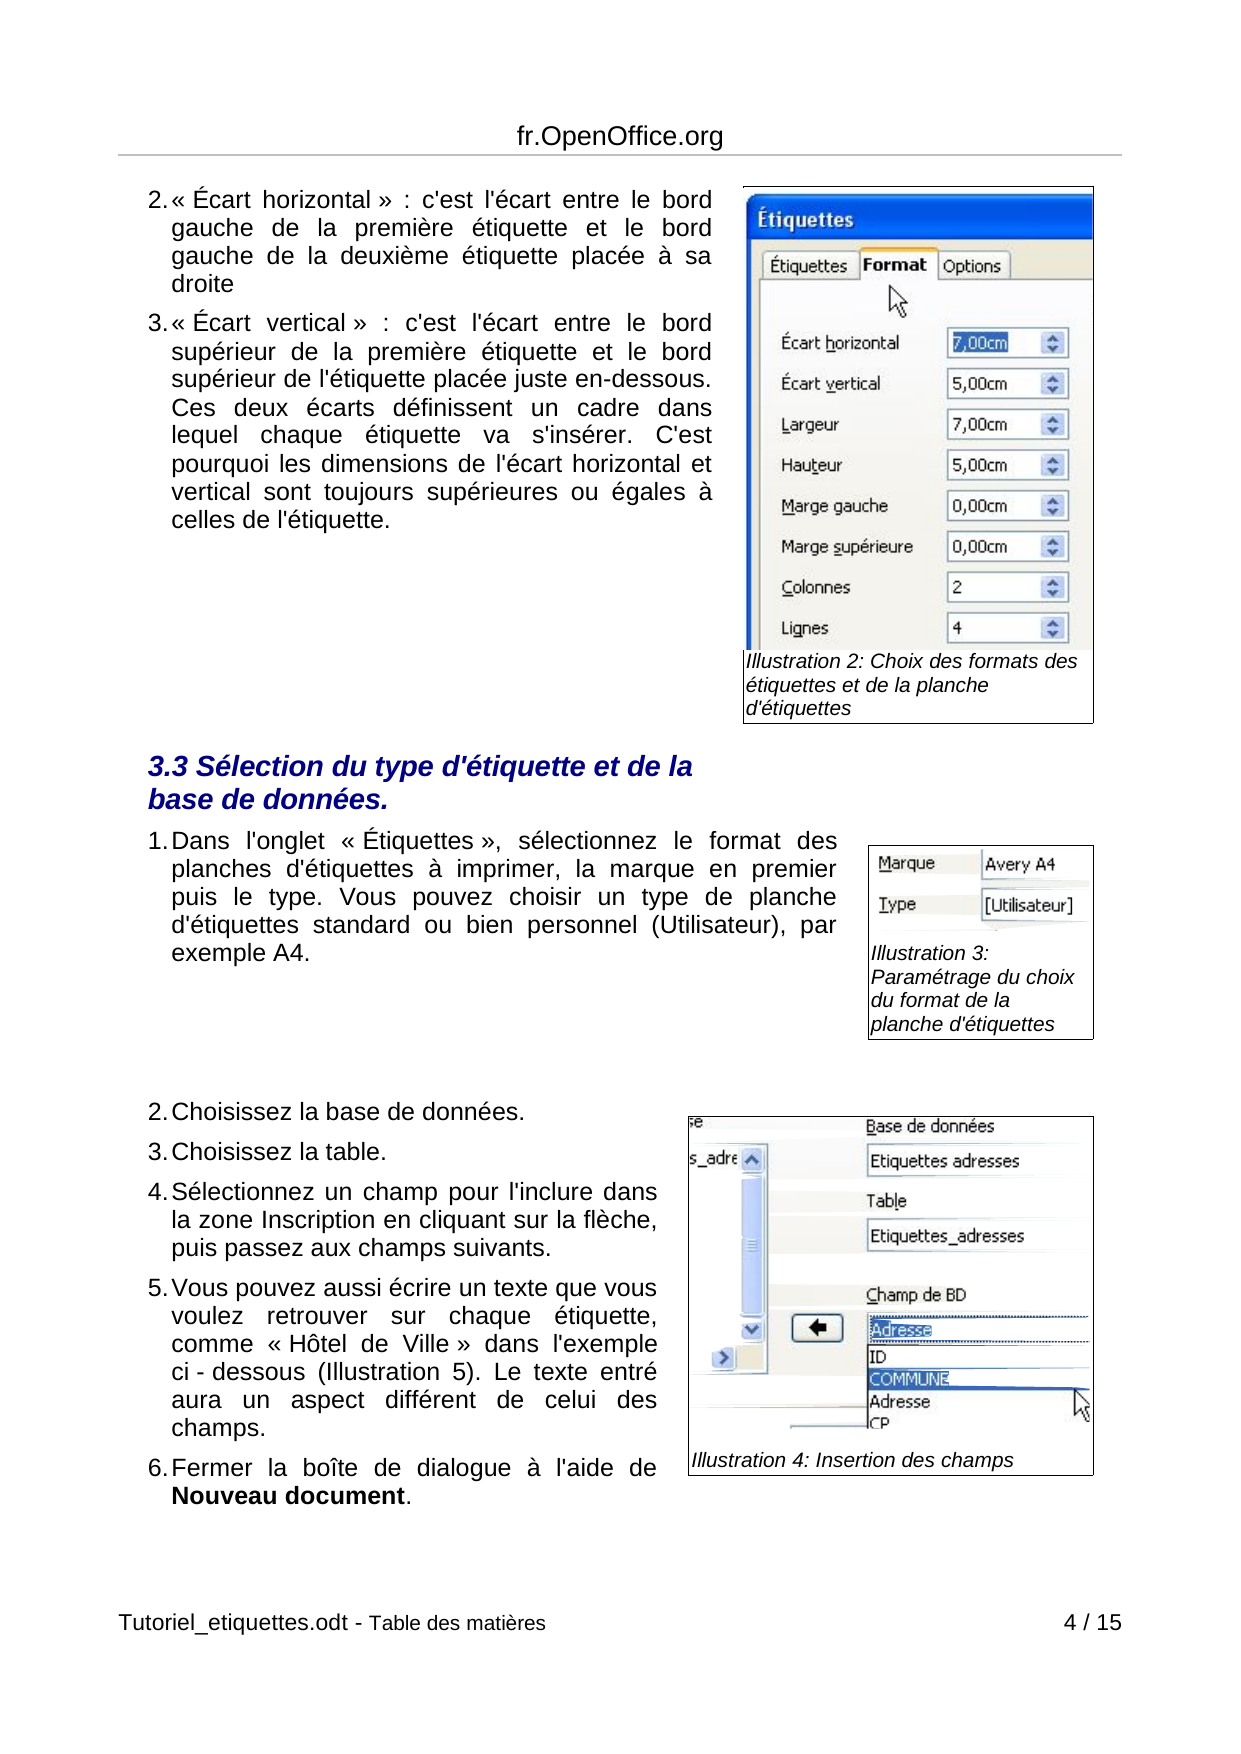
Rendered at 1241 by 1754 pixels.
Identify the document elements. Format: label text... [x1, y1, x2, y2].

list Vous pouvez aussi écrire un texte que vous voulez retrouver sur chaque étiquette, comme « Hôtel de Ville » dans l'exemple ci - dessous (Illustration 5). Le texte entré aura un aspect différent de celui des champs. [148, 1274, 688, 1442]
list Illustration 2: Choix des formats des étiquettes et de la planche d'étiquettes [744, 650, 1093, 723]
subtitle Sélection du type d'étiquette et de la base de données. [148, 750, 1122, 815]
picture [689, 1117, 1090, 1429]
list « Écart horizontal » : c'est l'écart entre le bord gauche de la première étiquette et le bord gauche de la deuxième étiquette placée à sa droite [148, 186, 743, 298]
list Illustration 4: Insertion des champs [689, 1129, 866, 1142]
list Choisissez la table. [148, 1138, 688, 1166]
list Illustration 4: Insertion des champs [689, 1375, 866, 1404]
list Illustration 3: Paramétrage du choix du format de la planche d'étiquettes [869, 846, 1093, 1039]
list « Écart vertical » : c'est l'écart entre le bord supérieur de la première étiquette et le bord supérieur de l'étiquette placée juste en-dessous. Ces deux écarts définissent un cadre dans lequel chaque étiquette va s'insérer. C'est pourquoi les dimensions de l'écart horizontal et vertical sont toujours supérieures ou égales à celles de l'étiquette. [148, 309, 742, 533]
picture [872, 849, 1090, 931]
list [1094, 1138, 1122, 1166]
list Fermer la boîte de dialogue à l'aide de Nouveau document. [148, 1453, 1122, 1509]
list Illustration 4: Insertion des champs [689, 1117, 1093, 1475]
picture [742, 188, 1093, 650]
list Illustration 4: Insertion des champs [689, 1166, 761, 1371]
list Dans l'onglet « Étiquettes », sélectionnez le format des planches d'étiquettes à imprimer, la marque en premier puis le type. Vous pouvez choisir un type de planche d'étiquettes standard ou bien personnel (Utilisateur), par exemple A4. [148, 827, 1122, 967]
list Sélectionnez un champ pour l'inclure dans la zone Inscription en cliquant sur la flèche, puis passez aux champs suivants. [148, 1178, 688, 1262]
list Choisissez la base de données. [148, 1098, 1122, 1126]
list [1094, 1274, 1122, 1442]
list [1094, 186, 1122, 298]
